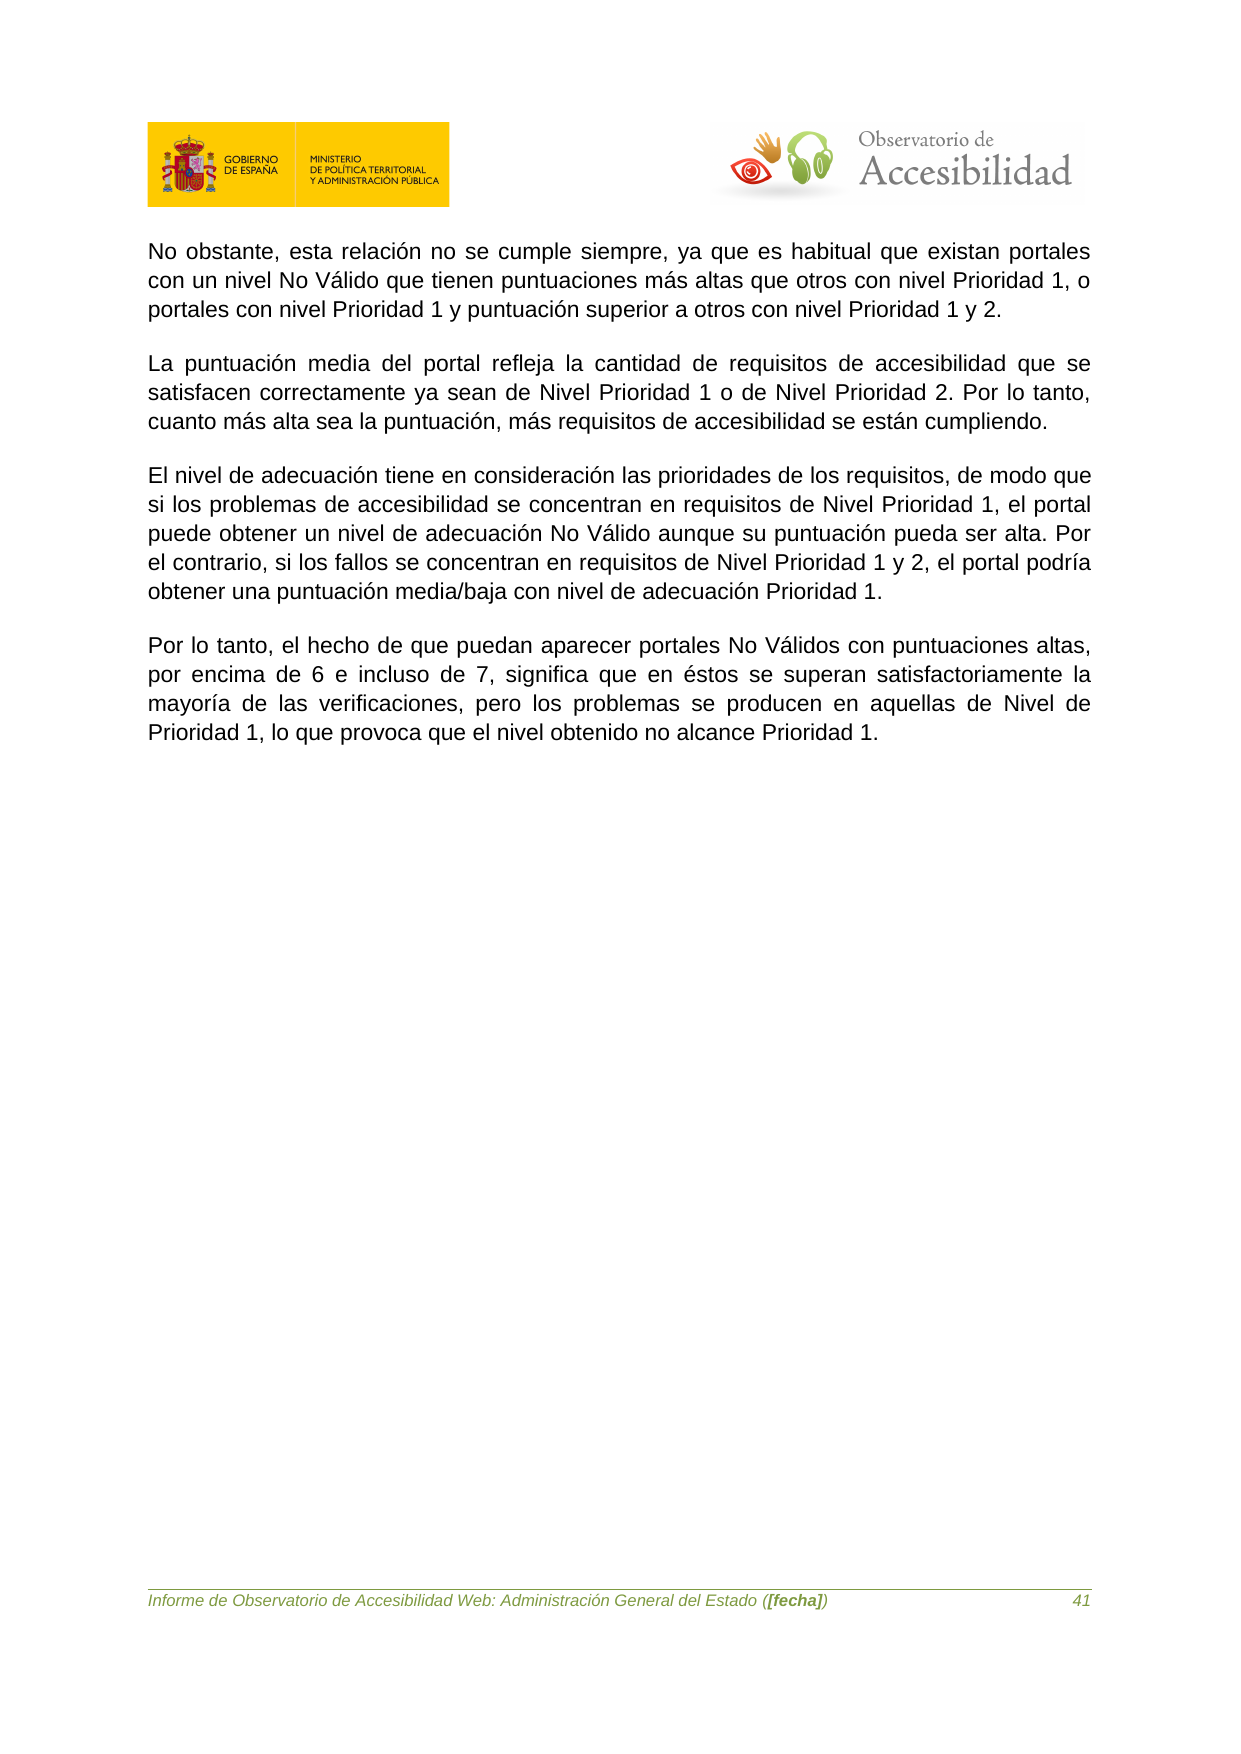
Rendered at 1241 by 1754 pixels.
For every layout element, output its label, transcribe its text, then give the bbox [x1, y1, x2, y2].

text La puntuación media del portal refleja la cantidad de requisitos de accesibilidad que se satisfacen correctamente ya sean de Nivel Prioridad 1 o de Nivel Prioridad 2. Por lo tanto, cuanto más alta sea la puntuación, más requisitos de accesibilidad se están cumpliendo. [148, 350, 1092, 434]
text Por lo tanto, el hecho de que puedan aparecer portales No Válidos con puntuaciones altas, por encima de 6 e incluso de 7, significa que en éstos se superan satisfactoriamente la mayoría de las verificaciones, pero los problemas se producen en aquellas de Nivel de Prioridad 1, lo que provoca que el nivel obtenido no alcance Prioridad 1. [148, 632, 1092, 745]
text El nivel de adecuación tiene en consideración las prioridades de los requisitos, de modo que si los problemas de accesibilidad se concentran en requisitos de Nivel Prioridad 1, el portal puede obtener un nivel de adecuación No Válido aunque su puntuación pueda ser alta. Por el contrario, si los fallos se concentran en requisitos de Nivel Prioridad 1 y 2, el portal podría obtener una puntuación media/baja con nivel de adecuación Prioridad 1. [148, 462, 1092, 604]
text No obstante, esta relación no se cumple siempre, ya que es habitual que existan portales con un nivel No Válido que tienen puntuaciones más altas que otros con nivel Prioridad 1, o portales con nivel Prioridad 1 y puntuación superior a otros con nivel Prioridad 1 y 2. [148, 238, 1092, 322]
